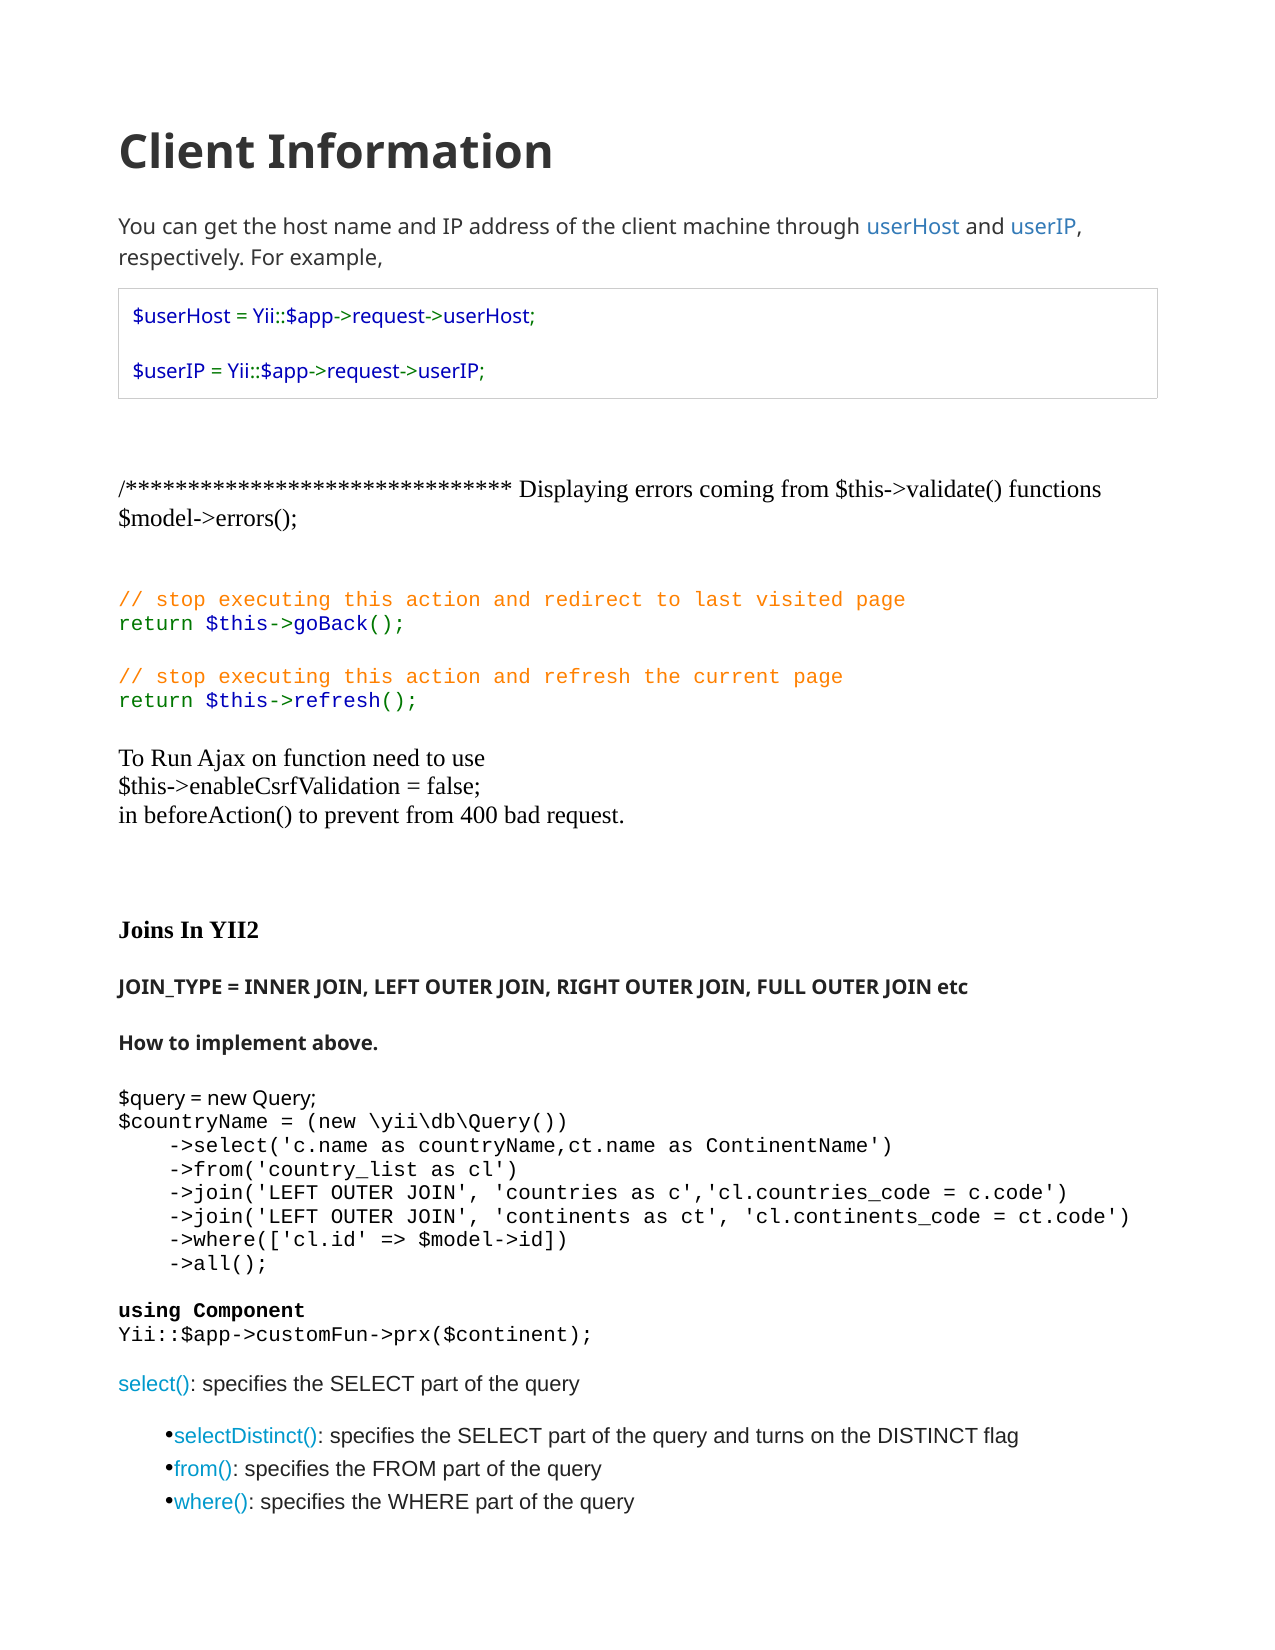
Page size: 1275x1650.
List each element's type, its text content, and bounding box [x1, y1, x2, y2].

text ->join('LEFT OUTER JOIN', 'countries as c','cl.countries_code = c.code') [118, 1182, 1157, 1206]
text To Run Ajax on function need to use [118, 743, 1157, 771]
list where(): specifies the WHERE part of the query [165, 1482, 1157, 1514]
text Joins In YII2 [118, 915, 1157, 944]
text $query = new Query; [118, 1083, 1157, 1111]
text // stop executing this action and refresh the current page [118, 666, 1157, 689]
text ->select('c.name as countryName,ct.name as ContinentName') [118, 1135, 1157, 1158]
text ->join('LEFT OUTER JOIN', 'continents as ct', 'cl.continents_code = ct.code') [118, 1206, 1157, 1229]
text $model->errors(); [118, 503, 1157, 532]
text $userHost = Yii::$app->request->userHost; [119, 289, 1157, 329]
text using Component [118, 1300, 1157, 1324]
text You can get the host name and IP address of the client machine through userHost and userIP, respectively. For example, [118, 209, 1157, 272]
list from(): specifies the FROM part of the query [165, 1449, 1157, 1482]
text // stop executing this action and redirect to last visited page [118, 589, 1157, 613]
text $countryName = (new \yii\db\Query()) [118, 1111, 1157, 1135]
text ->from('country_list as cl') [118, 1158, 1157, 1182]
text $this->enableCsrfValidation = false; [118, 771, 1157, 800]
text select(): specifies the SELECT part of the query [118, 1371, 1157, 1397]
text in beforeAction() to prevent from 400 bad request. [118, 800, 1157, 829]
text return $this->goBack(); [118, 613, 1157, 636]
text $userIP = Yii::$app->request->userIP; [119, 342, 1157, 398]
text return $this->refresh(); [118, 689, 1157, 713]
text ->where(['cl.id' => $model->id]) [118, 1229, 1157, 1253]
text /******************************* Displaying errors coming from $this->validate() functions [118, 474, 1157, 503]
text Yii::$app->customFun->prx($continent); [118, 1324, 1157, 1348]
text JOIN_TYPE = INNER JOIN, LEFT OUTER JOIN, RIGHT OUTER JOIN, FULL OUTER JOIN etc [118, 973, 1157, 1000]
list selectDistinct(): specifies the SELECT part of the query and turns on the DISTINCT flag [165, 1416, 1157, 1449]
text How to implement above. [118, 1028, 1157, 1056]
text Client Information [118, 118, 1157, 182]
text ->all(); [118, 1253, 1157, 1277]
